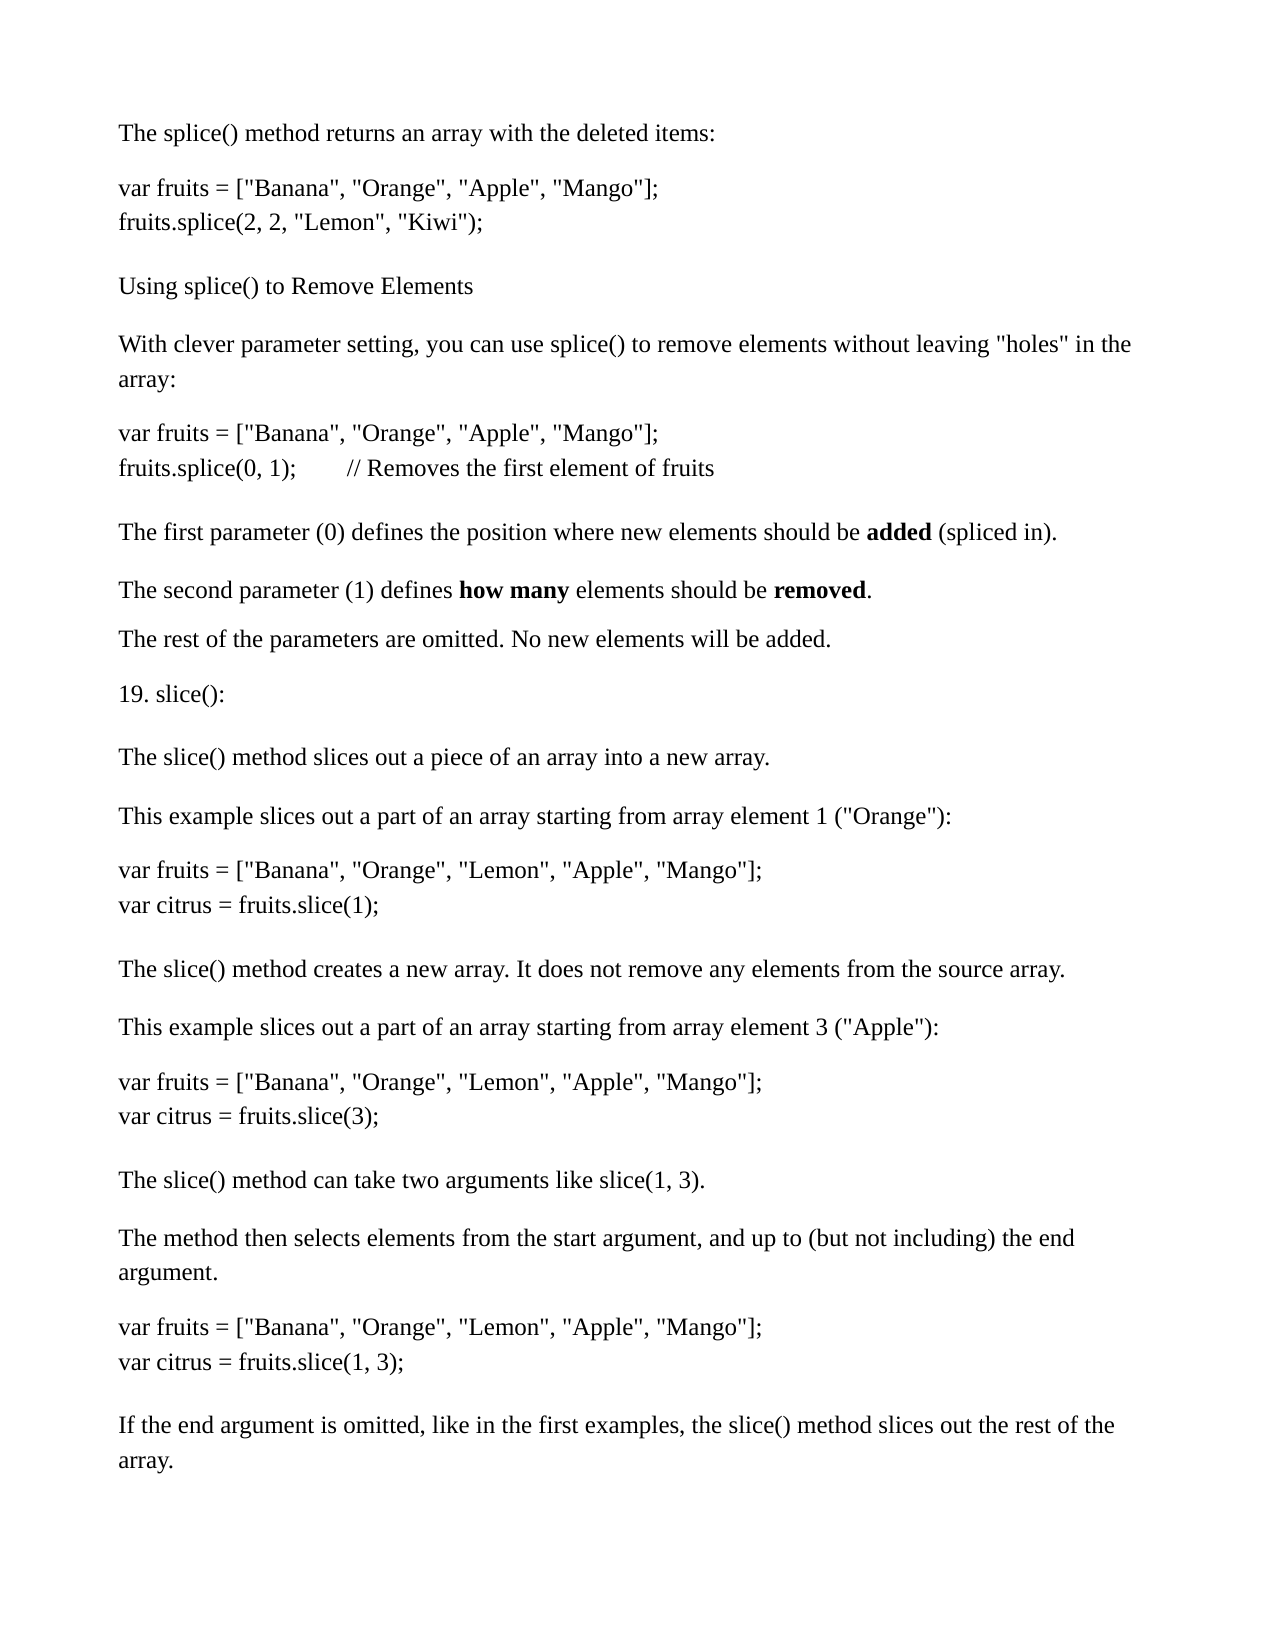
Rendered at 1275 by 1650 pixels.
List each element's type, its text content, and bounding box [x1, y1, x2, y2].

text The slice() method slices out a piece of an array into a new array. [118, 737, 1157, 771]
text var fruits = ["Banana", "Orange", "Apple", "Mango"]; fruits.splice(0, 1); // Removes the first element of fruits [118, 413, 1157, 482]
subtitle Using splice() to Remove Elements [118, 265, 1157, 300]
text var fruits = ["Banana", "Orange", "Lemon", "Apple", "Mango"]; var citrus = fruits.slice(1); [118, 850, 1157, 918]
text This example slices out a part of an array starting from array element 1 ("Orange"): [118, 801, 1157, 829]
text The method then selects elements from the start argument, and up to (but not including) the end argument. [118, 1223, 1157, 1286]
text This example slices out a part of an array starting from array element 3 ("Apple"): [118, 1012, 1157, 1041]
text The rest of the parameters are omitted. No new elements will be added. [118, 624, 1157, 653]
text The first parameter (0) defines the position where new elements should be added (spliced in). [118, 511, 1157, 545]
text var fruits = ["Banana", "Orange", "Apple", "Mango"]; fruits.splice(2, 2, "Lemon", "Kiwi"); [118, 167, 1157, 236]
text With clever parameter setting, you can use splice() to remove elements without leaving "holes" in the array: [118, 329, 1157, 392]
text var fruits = ["Banana", "Orange", "Lemon", "Apple", "Mango"]; var citrus = fruits.slice(1, 3); [118, 1307, 1157, 1375]
text If the end argument is omitted, like in the first examples, the slice() method slices out the rest of the array. [118, 1405, 1157, 1473]
text The slice() method can take two arguments like slice(1, 3). [118, 1159, 1157, 1193]
text The slice() method creates a new array. It does not remove any elements from the source array. [118, 948, 1157, 982]
text 19. slice(): [118, 673, 1157, 707]
text var fruits = ["Banana", "Orange", "Lemon", "Apple", "Mango"]; var citrus = fruits.slice(3); [118, 1061, 1157, 1130]
text The splice() method returns an array with the deleted items: [118, 118, 1157, 147]
text The second parameter (1) defines how many elements should be removed. [118, 575, 1157, 604]
